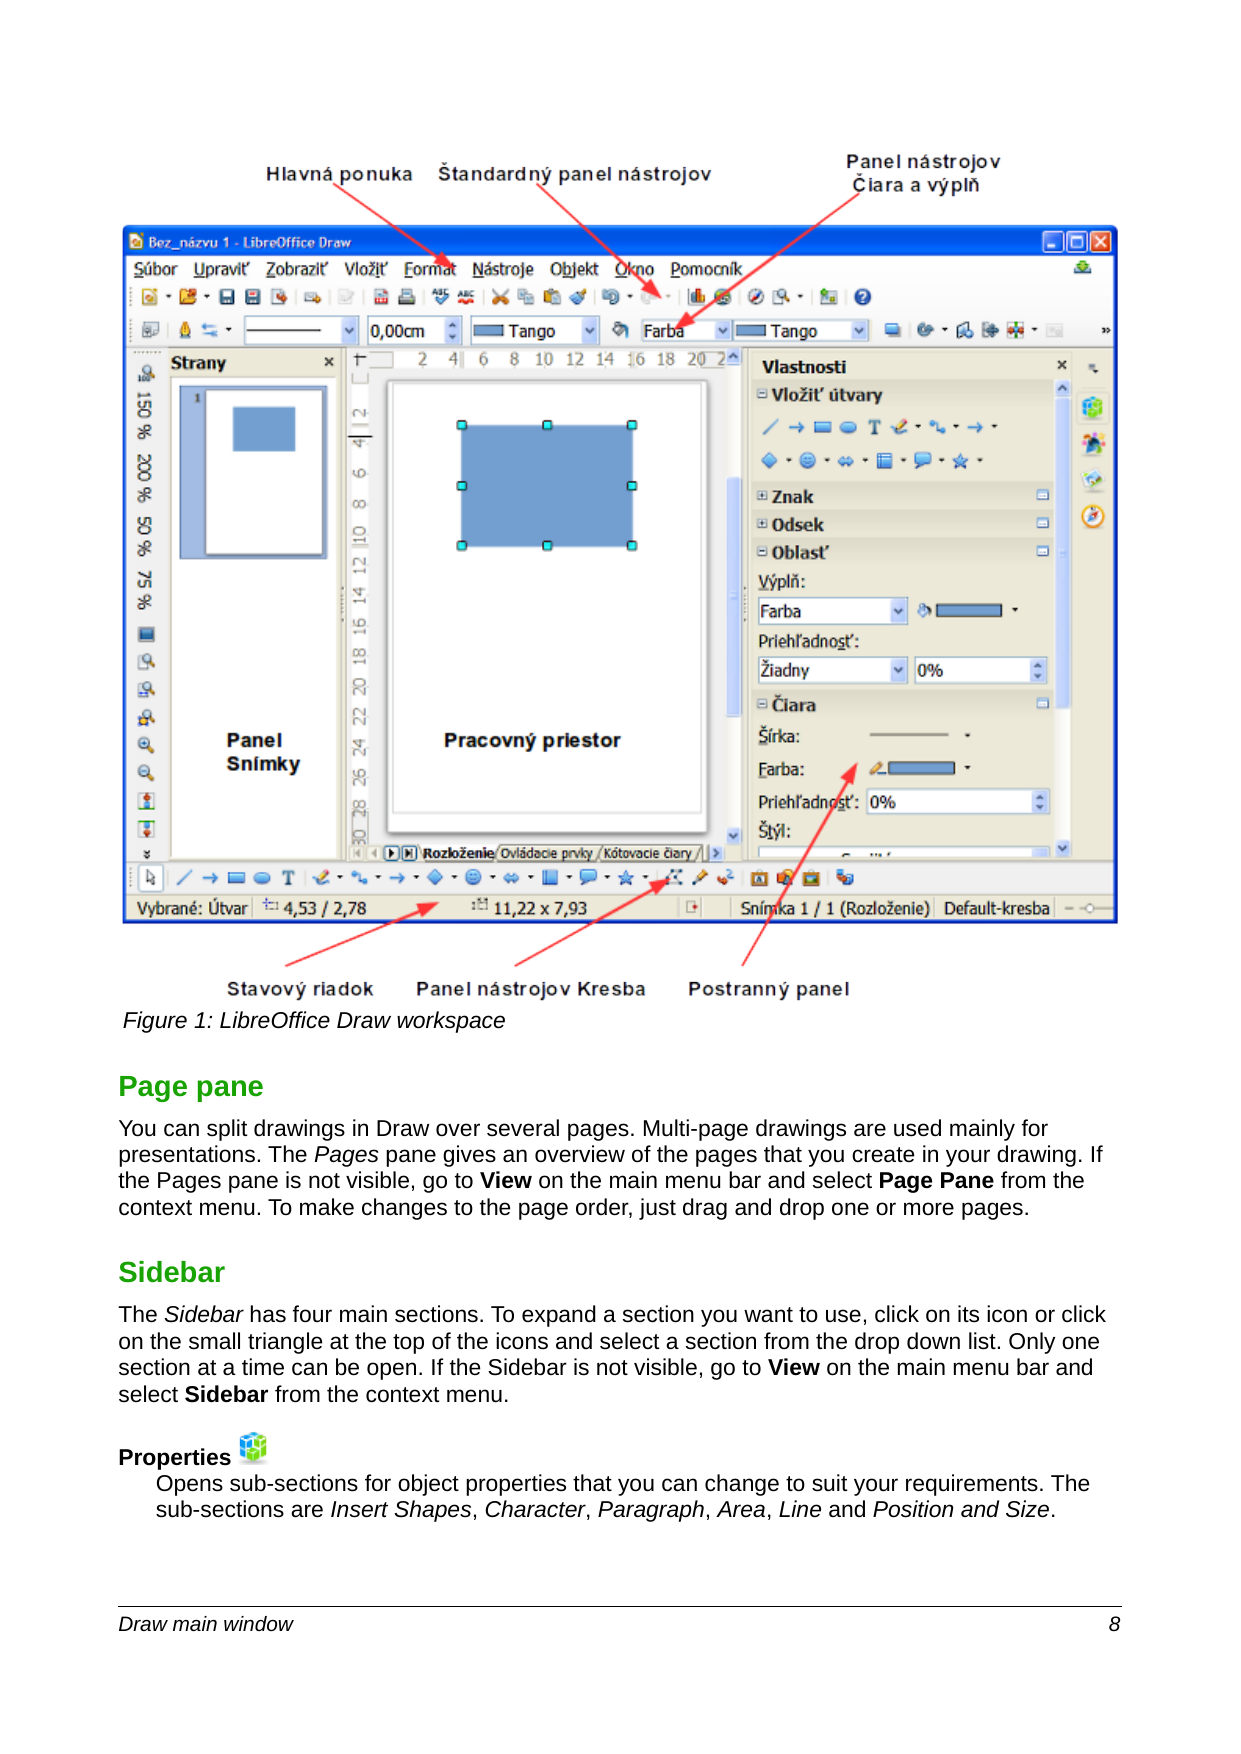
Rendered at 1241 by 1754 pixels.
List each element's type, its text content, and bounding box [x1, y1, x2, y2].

text Properties [118, 1432, 1122, 1470]
text You can split drawings in Draw over several pages. Multi-page drawings are used mainly for presentations. The Pages pane gives an overview of the pages that you create in your drawing. If the Pages pane is not visible, go to View on the main menu bar and select Page Pane from the context menu. To make changes to the page order, just drag and drop one or more pages. [118, 1114, 1122, 1220]
text The Sidebar has four main sections. To expand a section you want to use, click on its icon or click on the small triangle at the top of the icons and select a section from the drop down list. Only one section at a time can be open. If the Sidebar is not visible, go to View on the main menu bar and select Sidebar from the context menu. [118, 1301, 1122, 1407]
subtitle Page pane [118, 1069, 1122, 1102]
picture [237, 1431, 271, 1465]
subtitle Sidebar [118, 1256, 1122, 1289]
picture [122, 142, 1118, 1007]
text Opens sub-sections for object properties that you can change to suit your requirements. The sub-sections are Insert Shapes, Character, Paragraph, Area, Line and Position and Size. [156, 1470, 1122, 1522]
text Figure 1: LibreOffice Draw workspace [123, 1007, 1118, 1033]
